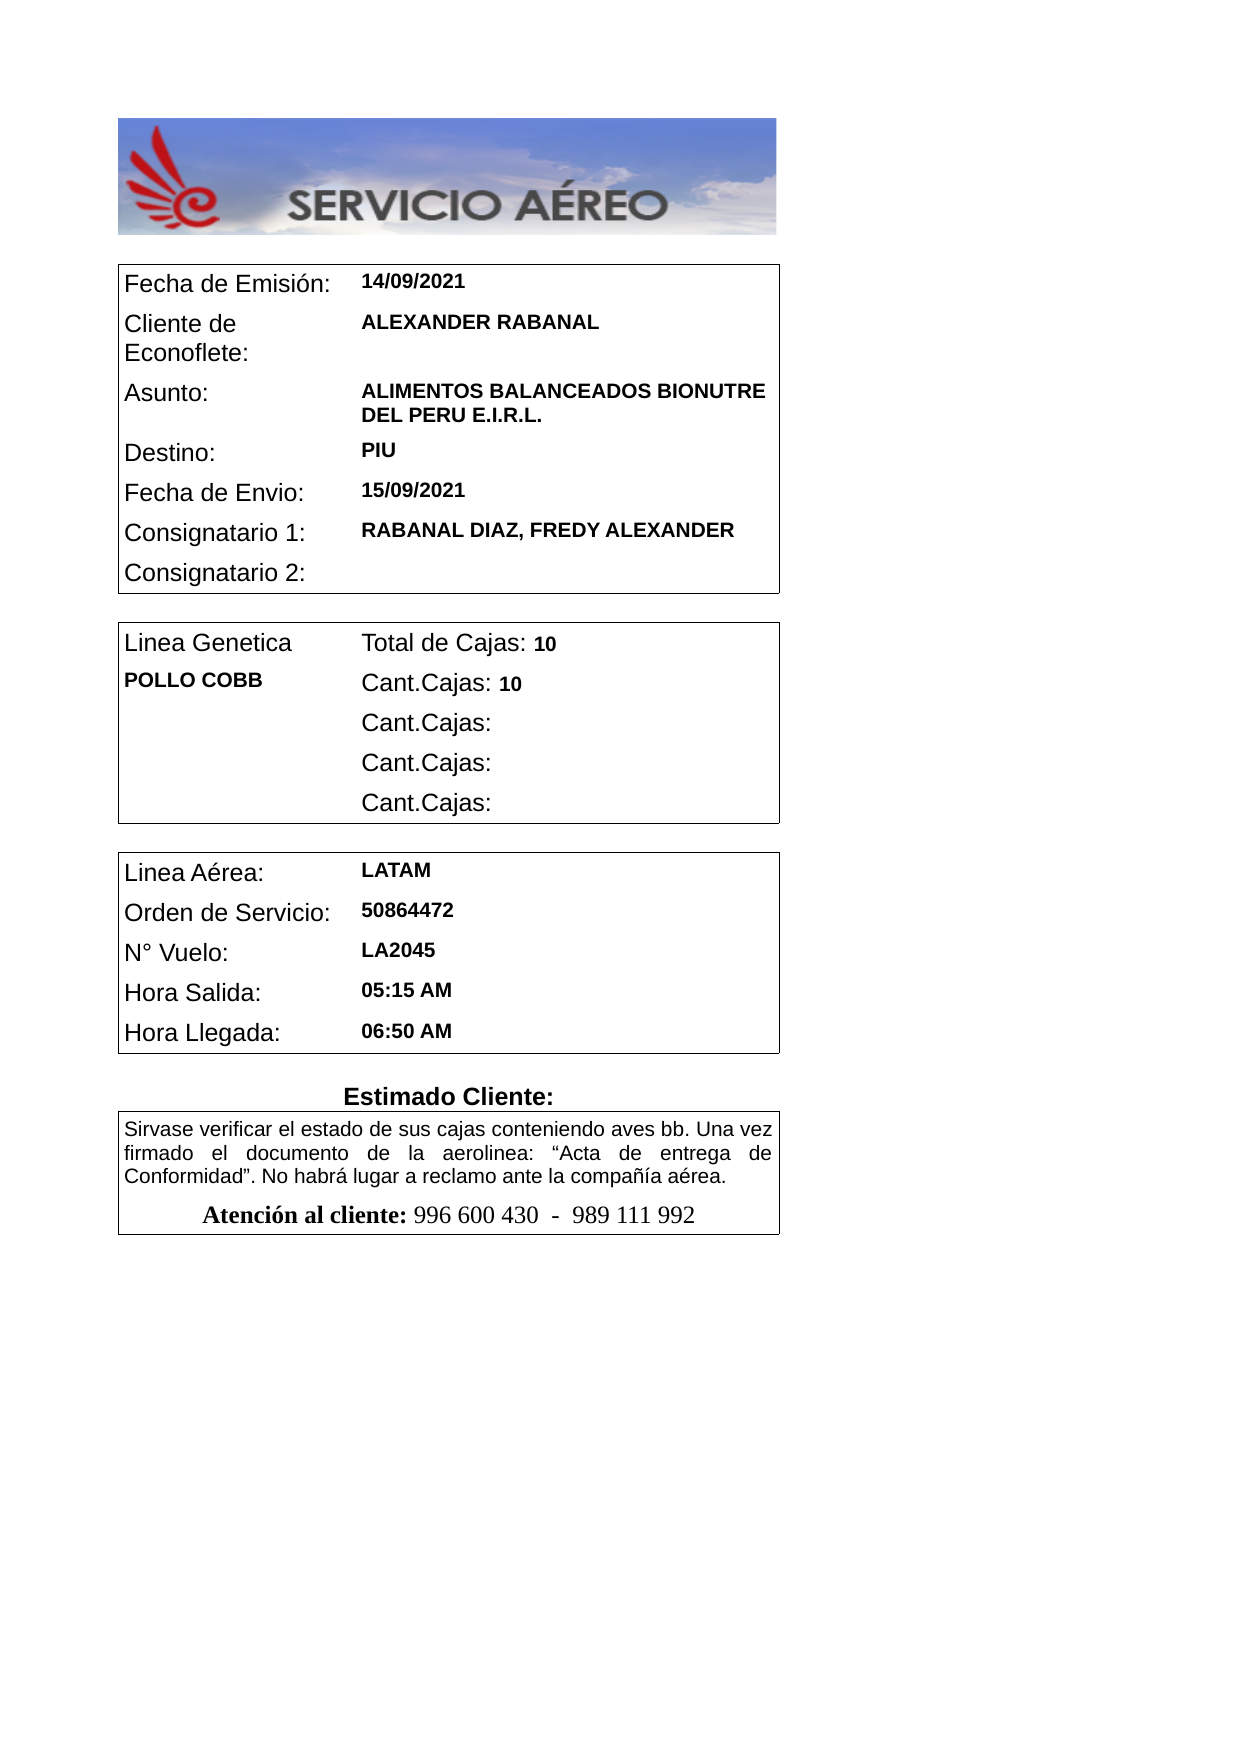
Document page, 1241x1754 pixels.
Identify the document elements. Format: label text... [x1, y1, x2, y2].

table_cell N° Vuelo: [119, 932, 356, 972]
table_cell Consignatario 2: [119, 553, 356, 593]
table_cell Linea Aérea: [119, 853, 356, 892]
table_cell Linea Genetica [119, 623, 356, 662]
table_cell PIU [356, 432, 779, 472]
table_cell [356, 594, 779, 622]
table_cell Atención al cliente: 996 600 430 - 989 111 992 [119, 1194, 779, 1234]
table_cell LATAM [356, 853, 779, 892]
table_cell 05:15 AM [356, 973, 779, 1013]
table_header Fecha de Emisión: [119, 265, 356, 304]
table_cell [119, 743, 356, 783]
table_cell [356, 824, 779, 852]
table_cell 15/09/2021 [356, 472, 779, 512]
table_cell Fecha de Envio: [119, 472, 356, 512]
table_header 14/09/2021 [356, 265, 779, 304]
table_cell Hora Llegada: [119, 1013, 356, 1053]
table_cell 06:50 AM [356, 1013, 779, 1053]
table_cell [119, 702, 356, 742]
table_cell 50864472 [356, 892, 779, 932]
table_cell ALEXANDER RABANAL [356, 304, 779, 373]
table_cell Cant.Cajas: [356, 743, 779, 783]
table_cell [119, 783, 356, 823]
table_cell [118, 594, 356, 622]
table_cell ALIMENTOS BALANCEADOS BIONUTRE DEL PERU E.I.R.L. [356, 373, 779, 432]
table_cell [118, 824, 356, 852]
table_cell Asunto: [119, 373, 356, 432]
table_cell POLLO COBB [119, 662, 356, 702]
table_cell Hora Salida: [119, 973, 356, 1013]
table_cell Sirvase verificar el estado de sus cajas conteniendo aves bb. Una vez firmado el documento de la aerolinea: “Acta de entrega de Conformidad”. No habrá lugar a reclamo ante la compañía aérea. [119, 1112, 779, 1194]
table_cell Consignatario 1: [119, 513, 356, 553]
table_cell Cant.Cajas: [356, 702, 779, 742]
table_cell Estimado Cliente: [118, 1054, 779, 1111]
table_cell Destino: [119, 432, 356, 472]
table_cell LA2045 [356, 932, 779, 972]
table_cell [356, 553, 779, 593]
picture [118, 118, 777, 235]
table_cell Cliente de Econoflete: [119, 304, 356, 373]
table_cell Orden de Servicio: [119, 892, 356, 932]
table_cell RABANAL DIAZ, FREDY ALEXANDER [356, 513, 779, 553]
table_cell Cant.Cajas: 10 [356, 662, 779, 702]
table_cell Total de Cajas: 10 [356, 623, 779, 662]
table_cell Cant.Cajas: [356, 783, 779, 823]
